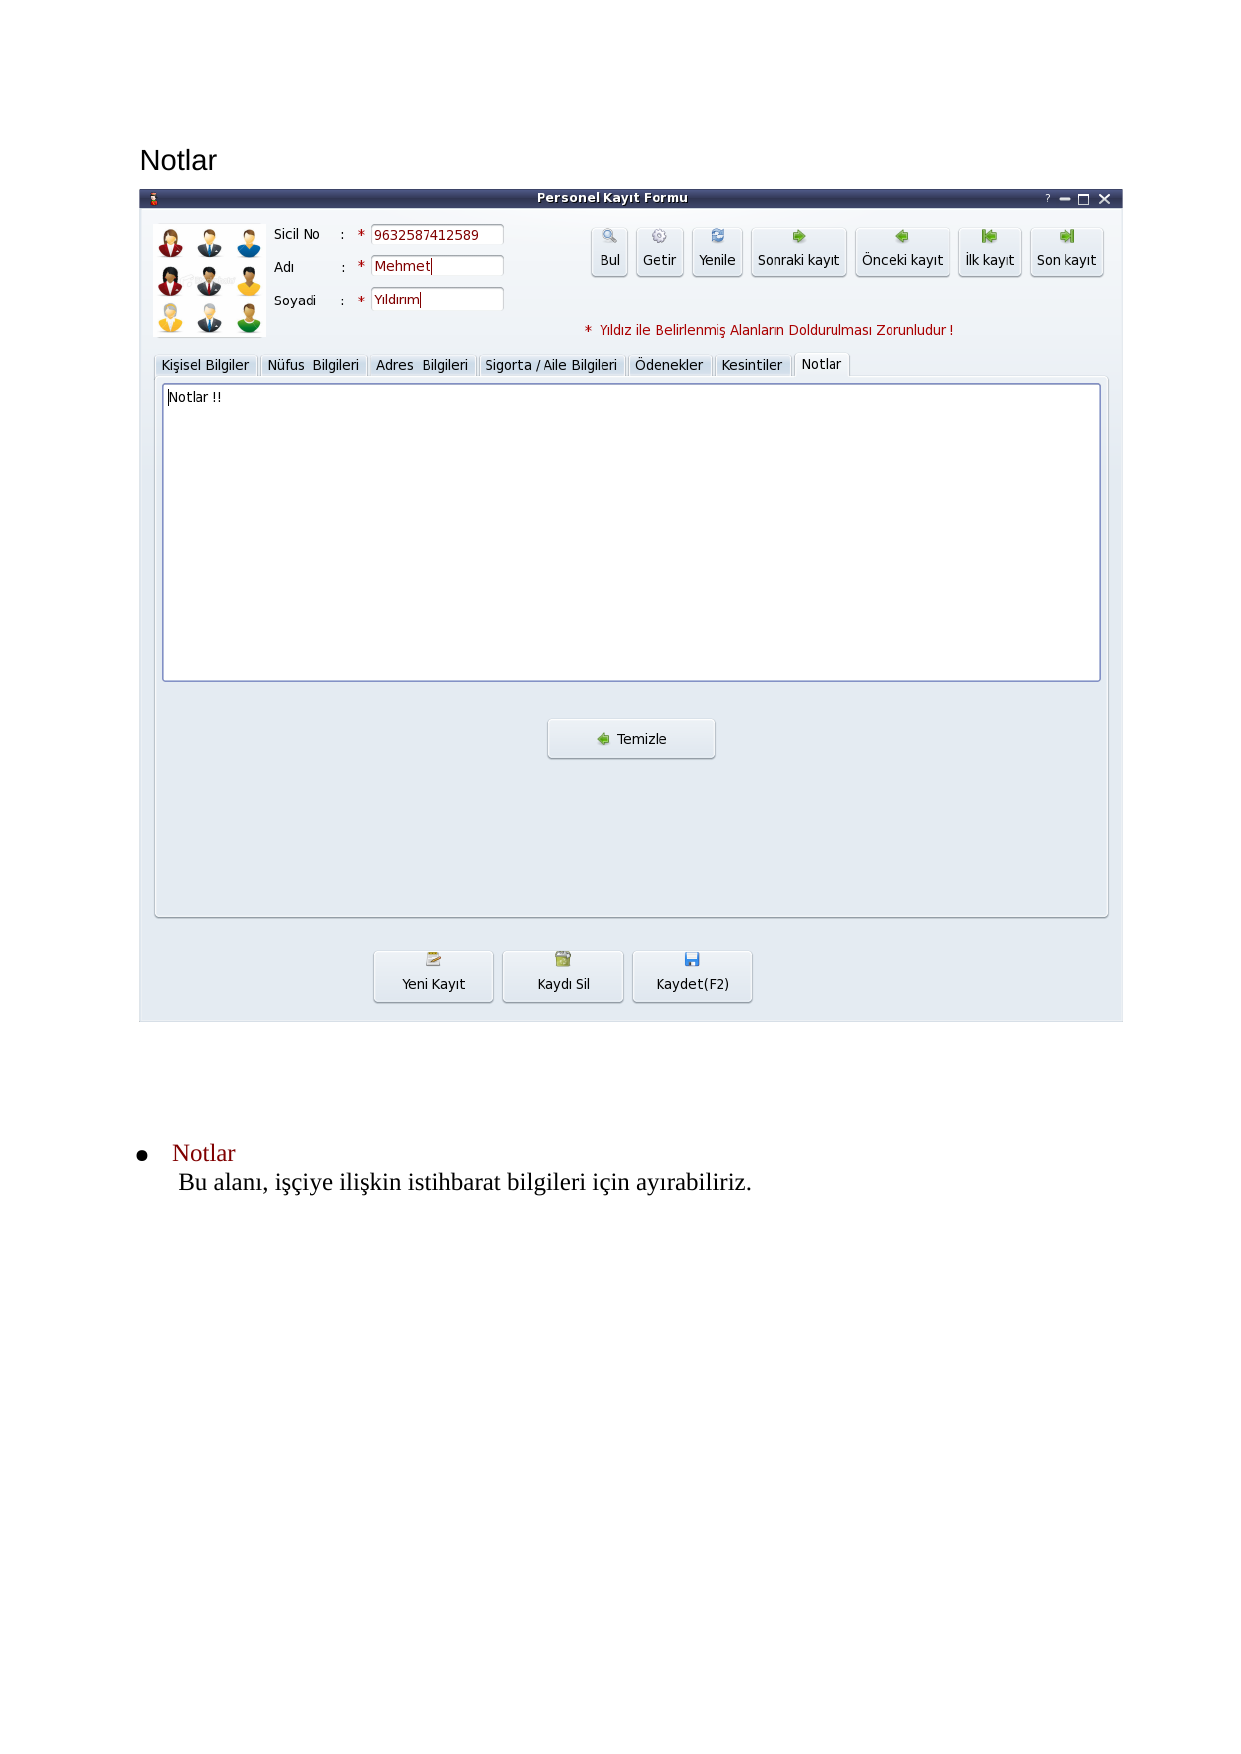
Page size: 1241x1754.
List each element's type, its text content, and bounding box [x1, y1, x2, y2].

list Notlar Bu alanı, işçiye ilişkin istihbarat bilgileri için ayırabiliriz. [134, 1138, 1165, 1196]
text Notlar [139, 143, 1123, 177]
picture [139, 189, 1123, 1022]
